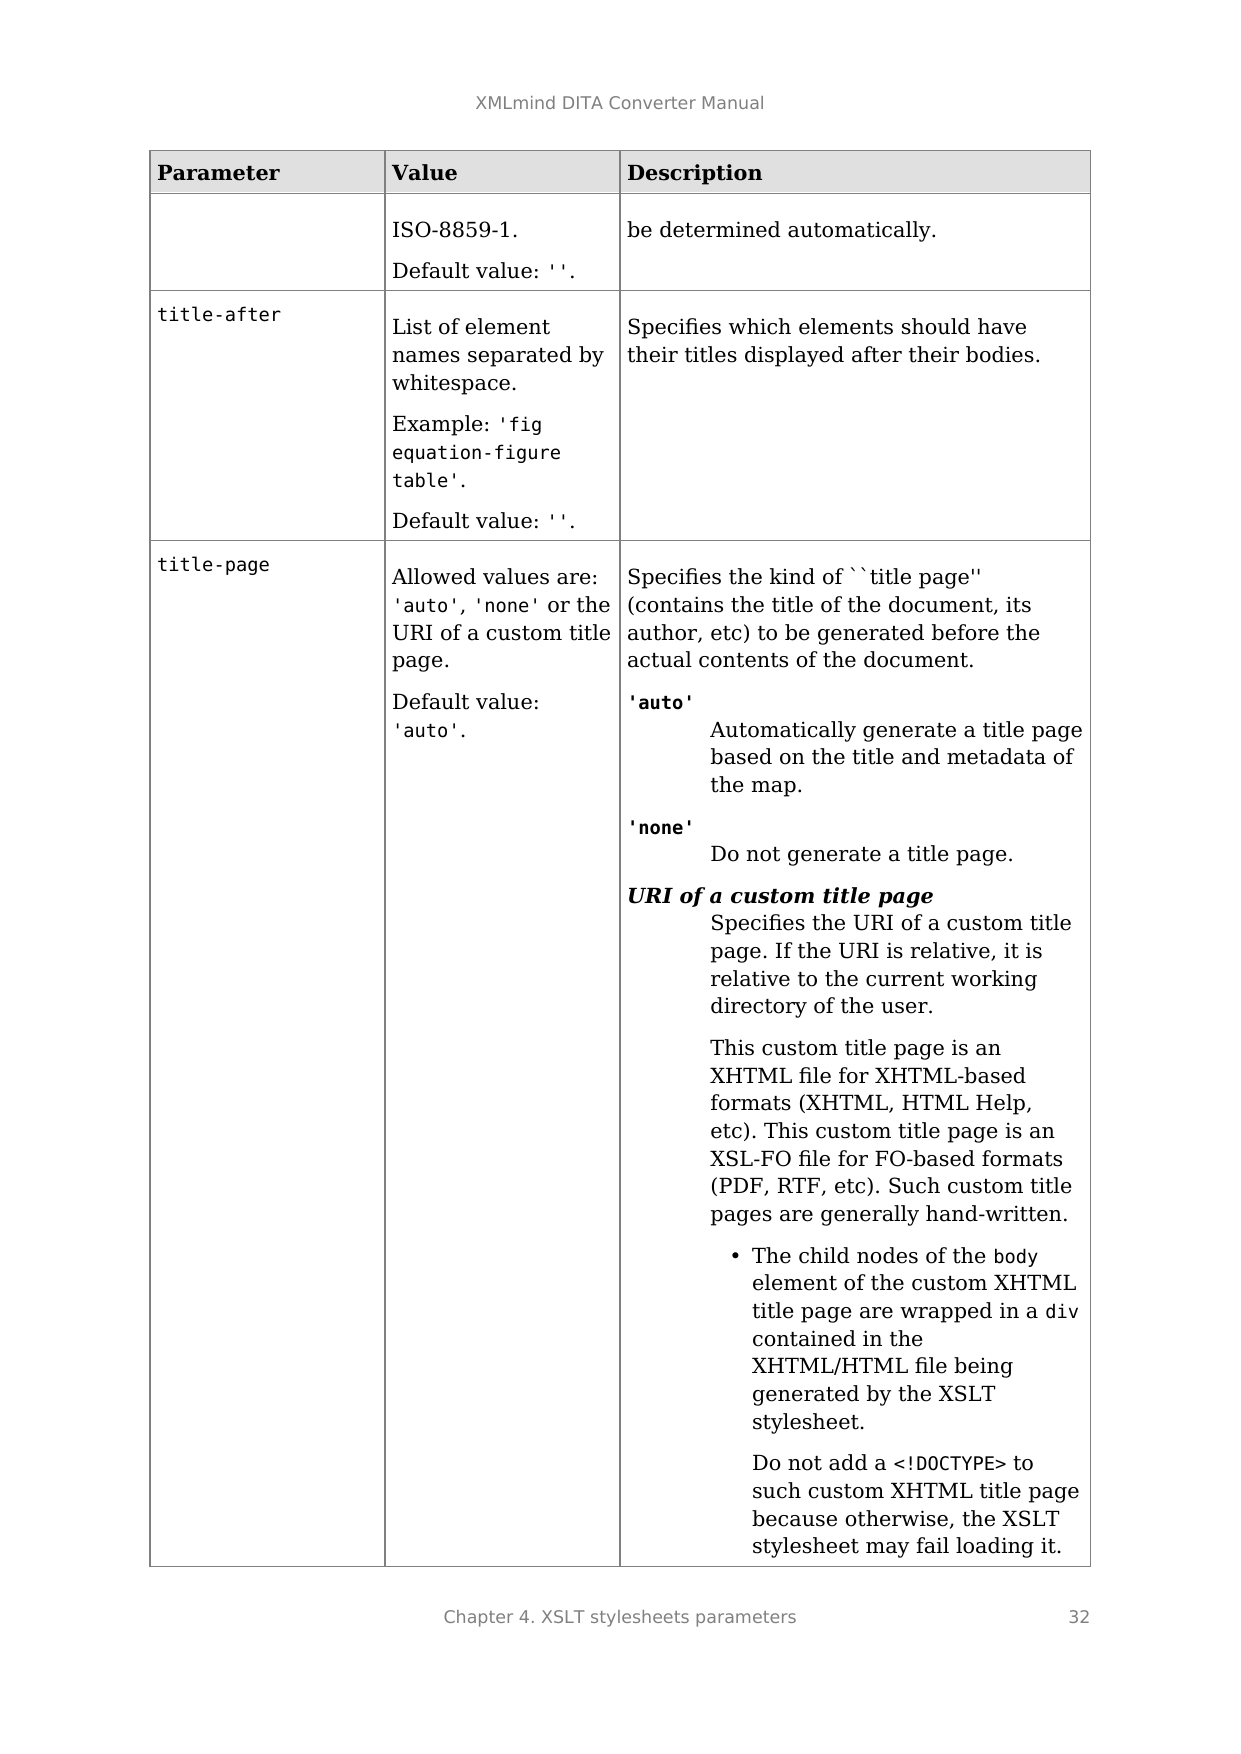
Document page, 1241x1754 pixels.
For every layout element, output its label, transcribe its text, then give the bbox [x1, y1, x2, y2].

table_cell title-page [151, 541, 384, 1566]
table_cell Allowed values are: 'auto', 'none' or the URI of a custom title page. Default value: 'auto'. [386, 541, 619, 1566]
table_header Description [621, 151, 1090, 192]
table_cell [151, 194, 384, 290]
table_cell List of element names separated by whitespace. Example: 'fig equation-figure table'. Default value: ''. [386, 291, 619, 540]
table_cell Specifies which elements should have their titles displayed after their bodies. [621, 291, 1090, 540]
table_cell be determined automatically. [621, 194, 1090, 290]
table_cell Specifies the kind of ``title page'' (contains the title of the document, its author, etc) to be generated before the actual contents of the document. 'auto' Automatically generate a title page based on the title and metadata of the map. 'none' Do not generate a title page. URI of a custom title page Specifies the URI of a custom title page. If the URI is relative, it is relative to the current working directory of the user. This custom title page is an XHTML file for XHTML-based formats (XHTML, HTML Help, etc). This custom title page is an XSL-FO file for FO-based formats (PDF, RTF, etc). Such custom title pages are generally hand-written. The child nodes of the body element of the custom XHTML title page are wrapped in a div contained in the XHTML/HTML file being generated by the XSLT stylesheet. Do not add a <!DOCTYPE> to such custom XHTML title page because otherwise, the XSLT stylesheet may fail loading it. [621, 541, 1090, 1566]
table_header Value [386, 151, 619, 192]
table_cell title-after [151, 291, 384, 540]
table_cell ISO-8859-1. Default value: ''. [386, 194, 619, 290]
table_header Parameter [151, 151, 384, 192]
